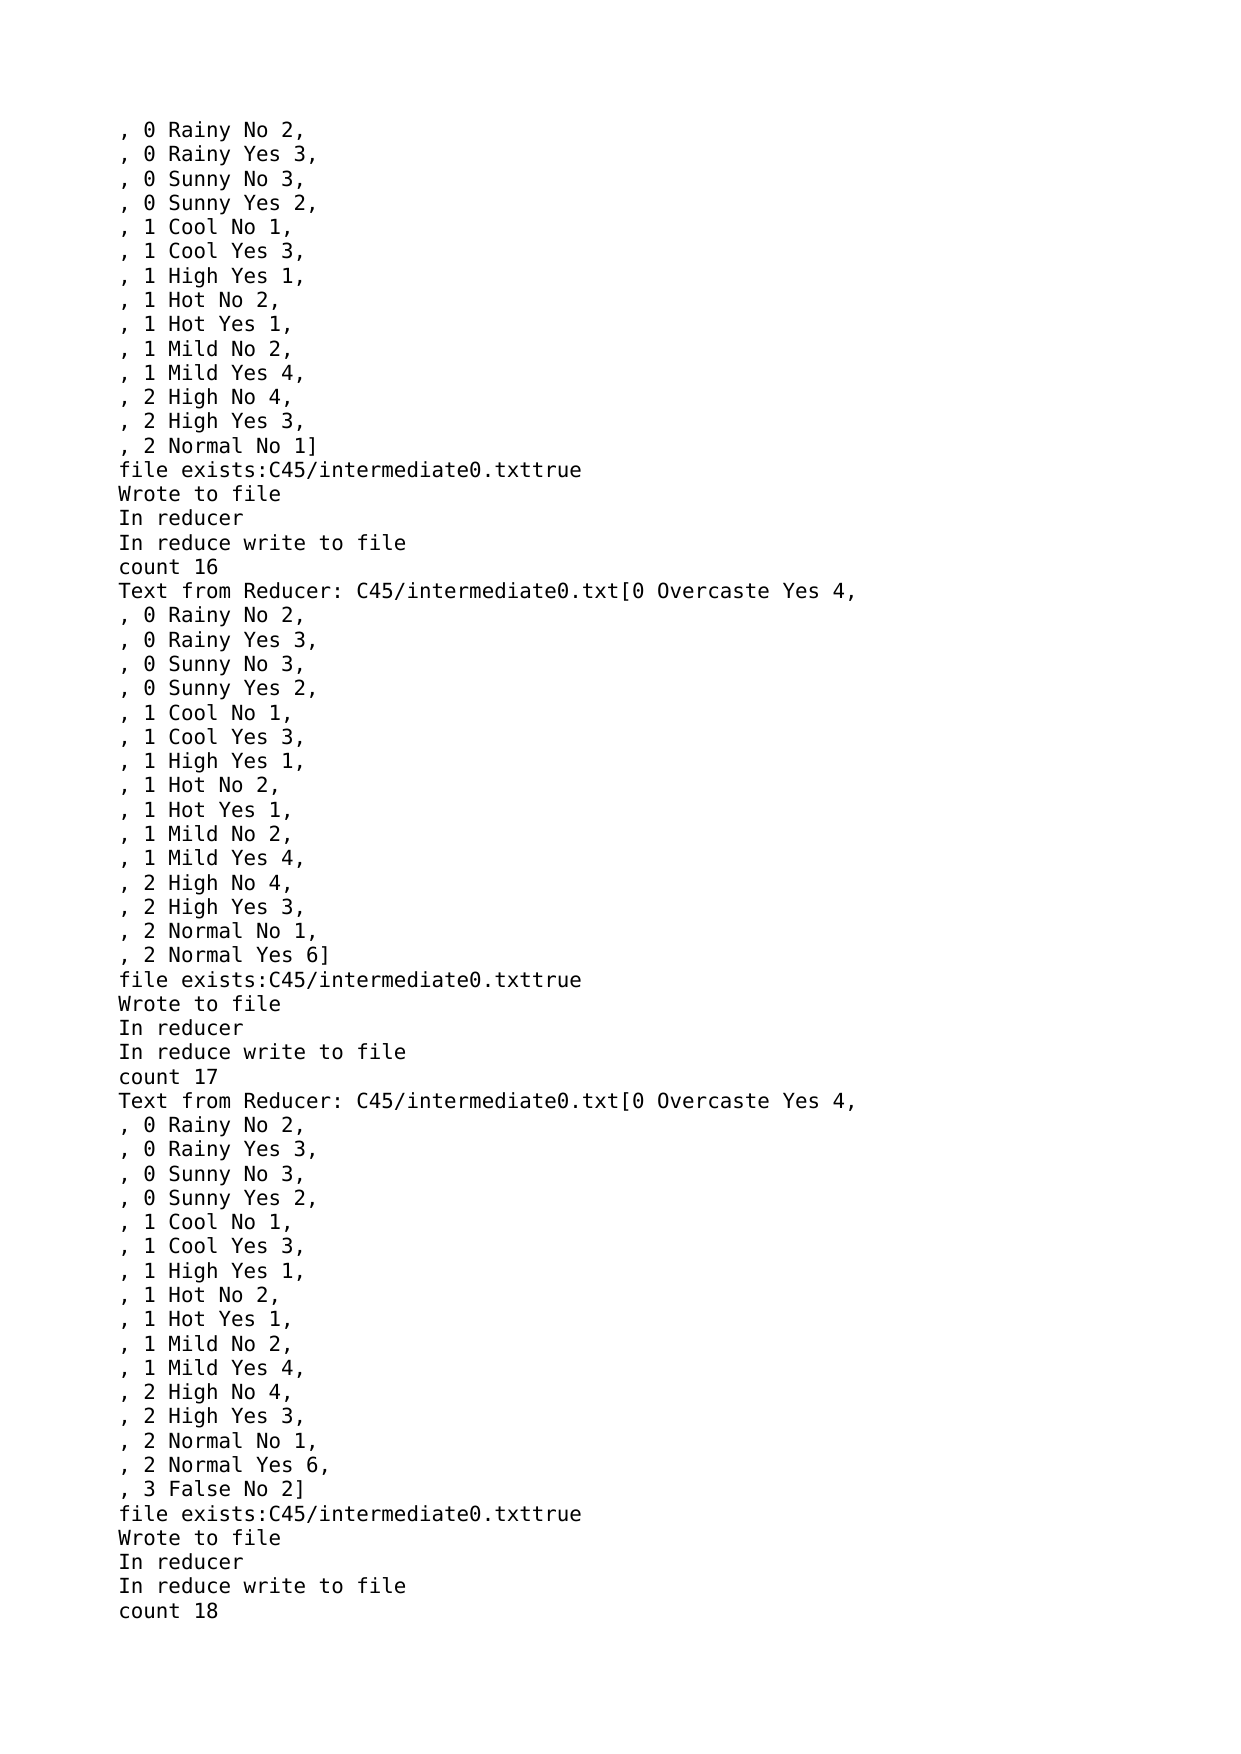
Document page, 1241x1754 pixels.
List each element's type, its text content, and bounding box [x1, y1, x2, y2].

text , 1 Hot No 2, [118, 288, 1122, 312]
text , 0 Sunny No 3, [118, 167, 1122, 191]
text , 0 Rainy No 2, [118, 1113, 1122, 1137]
text , 0 Rainy Yes 3, [118, 1137, 1122, 1162]
text , 1 Mild Yes 4, [118, 846, 1122, 871]
text , 1 Hot Yes 1, [118, 798, 1122, 822]
text , 1 Hot Yes 1, [118, 1307, 1122, 1332]
text , 1 Cool Yes 3, [118, 725, 1122, 749]
text In reducer [118, 506, 1122, 531]
text Text from Reducer: C45/intermediate0.txt[0 Overcaste Yes 4, [118, 1089, 1122, 1113]
text , 0 Rainy No 2, [118, 603, 1122, 628]
text , 1 High Yes 1, [118, 1259, 1122, 1283]
text , 0 Sunny Yes 2, [118, 191, 1122, 215]
text , 2 Normal Yes 6, [118, 1453, 1122, 1477]
text , 2 Normal No 1] [118, 434, 1122, 458]
text , 2 Normal No 1, [118, 919, 1122, 943]
text count 17 [118, 1065, 1122, 1089]
text , 0 Sunny Yes 2, [118, 1186, 1122, 1210]
text count 16 [118, 555, 1122, 579]
text , 2 High Yes 3, [118, 409, 1122, 434]
text , 1 Cool Yes 3, [118, 1234, 1122, 1259]
text , 1 Mild No 2, [118, 822, 1122, 846]
text Text from Reducer: C45/intermediate0.txt[0 Overcaste Yes 4, [118, 579, 1122, 603]
text , 1 Hot No 2, [118, 1283, 1122, 1307]
text , 1 Cool No 1, [118, 215, 1122, 239]
text In reduce write to file [118, 1040, 1122, 1065]
text , 1 High Yes 1, [118, 749, 1122, 773]
text , 2 High No 4, [118, 871, 1122, 895]
text In reduce write to file [118, 531, 1122, 555]
text , 0 Rainy Yes 3, [118, 628, 1122, 652]
text , 0 Rainy No 2, [118, 118, 1122, 142]
text file exists:C45/intermediate0.txttrue [118, 458, 1122, 482]
text , 0 Sunny Yes 2, [118, 676, 1122, 701]
text In reducer [118, 1550, 1122, 1574]
text In reducer [118, 1016, 1122, 1040]
text , 2 High Yes 3, [118, 1404, 1122, 1429]
text , 2 Normal Yes 6] [118, 943, 1122, 968]
text , 1 Mild Yes 4, [118, 1356, 1122, 1380]
text , 1 Mild No 2, [118, 337, 1122, 361]
text , 2 High No 4, [118, 1380, 1122, 1404]
text Wrote to file [118, 482, 1122, 506]
text , 0 Sunny No 3, [118, 1162, 1122, 1186]
text , 3 False No 2] [118, 1477, 1122, 1502]
text , 2 High No 4, [118, 385, 1122, 409]
text , 1 Mild Yes 4, [118, 361, 1122, 385]
text , 0 Sunny No 3, [118, 652, 1122, 676]
text , 1 Cool Yes 3, [118, 239, 1122, 264]
text , 2 High Yes 3, [118, 895, 1122, 919]
text , 1 Cool No 1, [118, 701, 1122, 725]
text , 0 Rainy Yes 3, [118, 142, 1122, 167]
text Wrote to file [118, 1526, 1122, 1550]
text count 18 [118, 1599, 1122, 1623]
text , 2 Normal No 1, [118, 1429, 1122, 1453]
text , 1 Cool No 1, [118, 1210, 1122, 1234]
text Wrote to file [118, 992, 1122, 1016]
text , 1 Mild No 2, [118, 1332, 1122, 1356]
text In reduce write to file [118, 1574, 1122, 1599]
text file exists:C45/intermediate0.txttrue [118, 1502, 1122, 1526]
text , 1 High Yes 1, [118, 264, 1122, 288]
text file exists:C45/intermediate0.txttrue [118, 968, 1122, 992]
text , 1 Hot Yes 1, [118, 312, 1122, 337]
text , 1 Hot No 2, [118, 773, 1122, 798]
